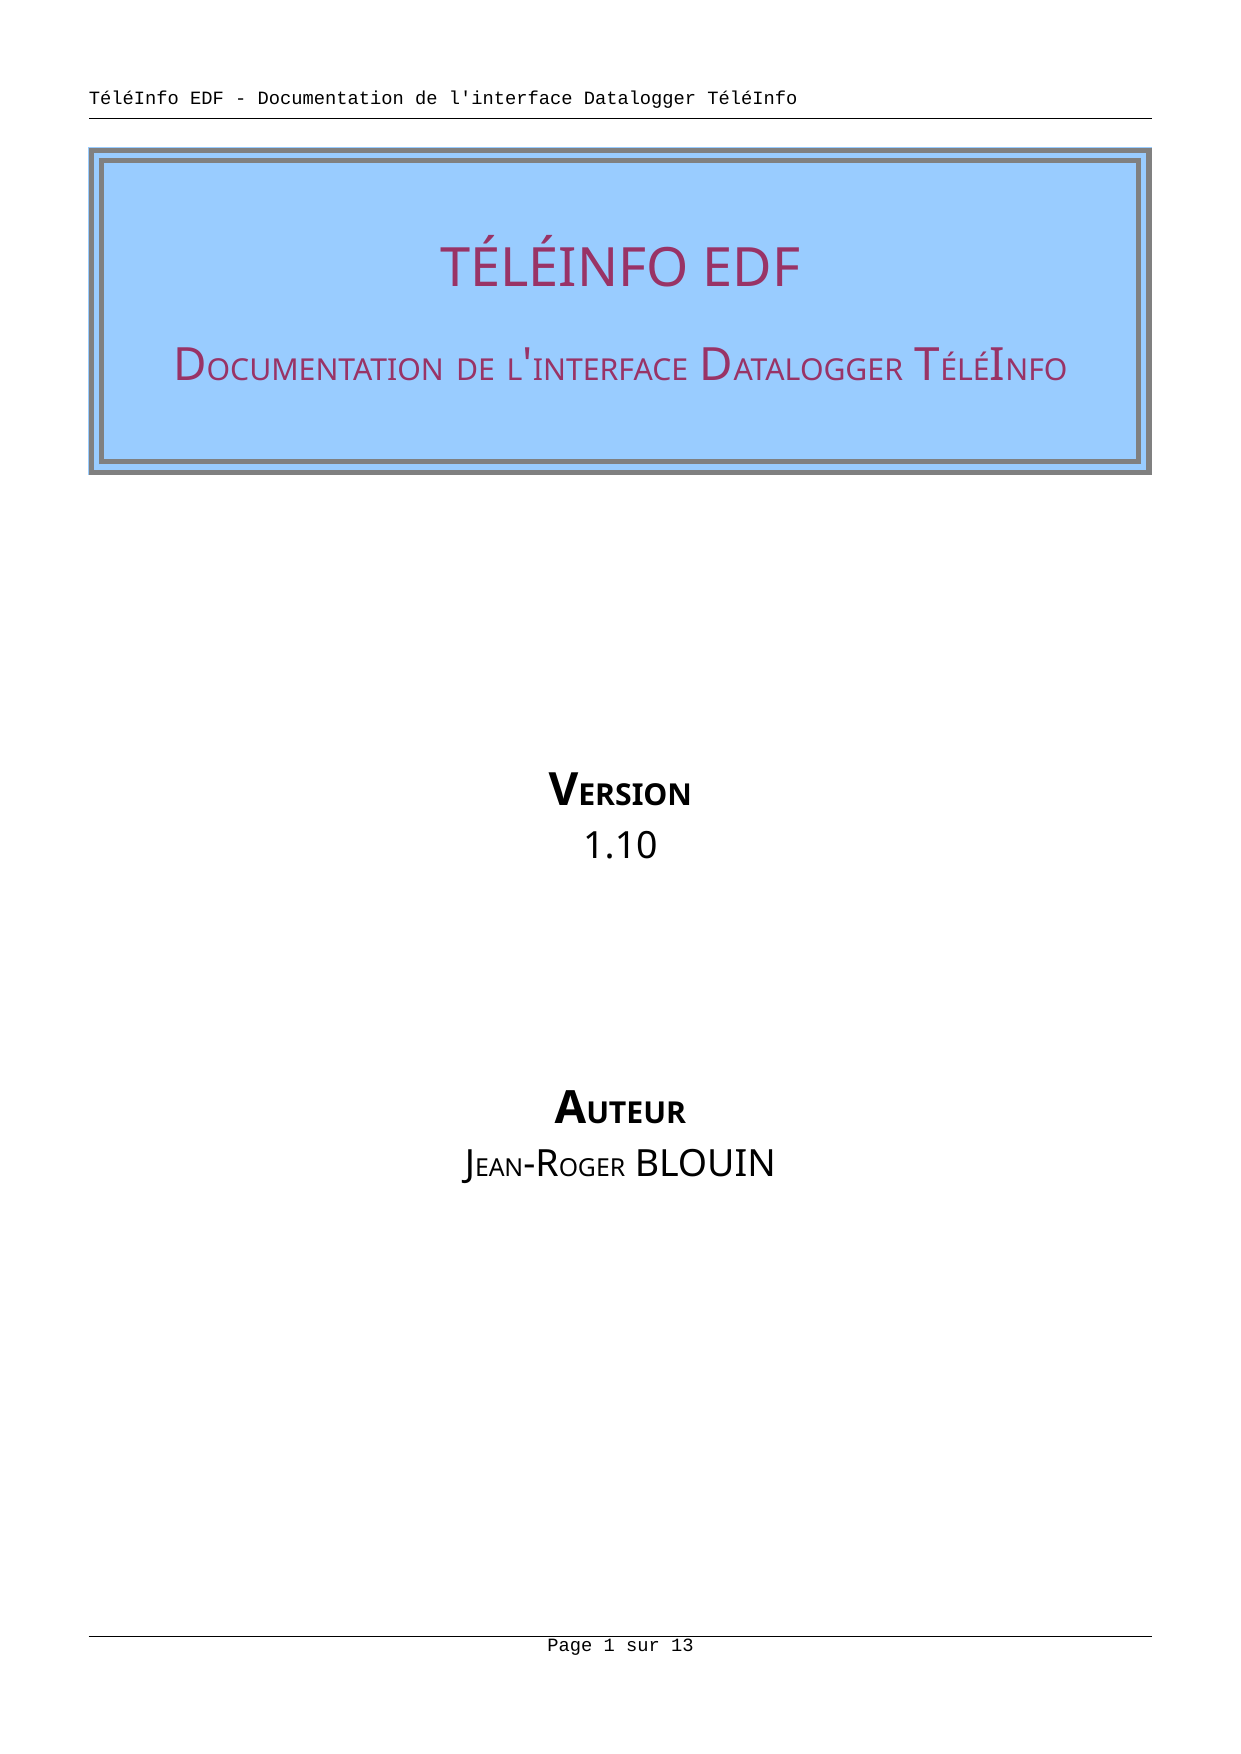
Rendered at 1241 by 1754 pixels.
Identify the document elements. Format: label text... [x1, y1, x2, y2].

text Jean-Roger BLOUIN [88, 1136, 1152, 1187]
text Version [88, 756, 1152, 819]
text Auteur [88, 1074, 1152, 1136]
text 1.10 [88, 819, 1152, 870]
text Documentation de l'interface Datalogger TéléInfo [104, 313, 1136, 376]
text [94, 210, 99, 302]
text TéléInfo EDF [104, 210, 1136, 302]
text [1141, 210, 1146, 302]
